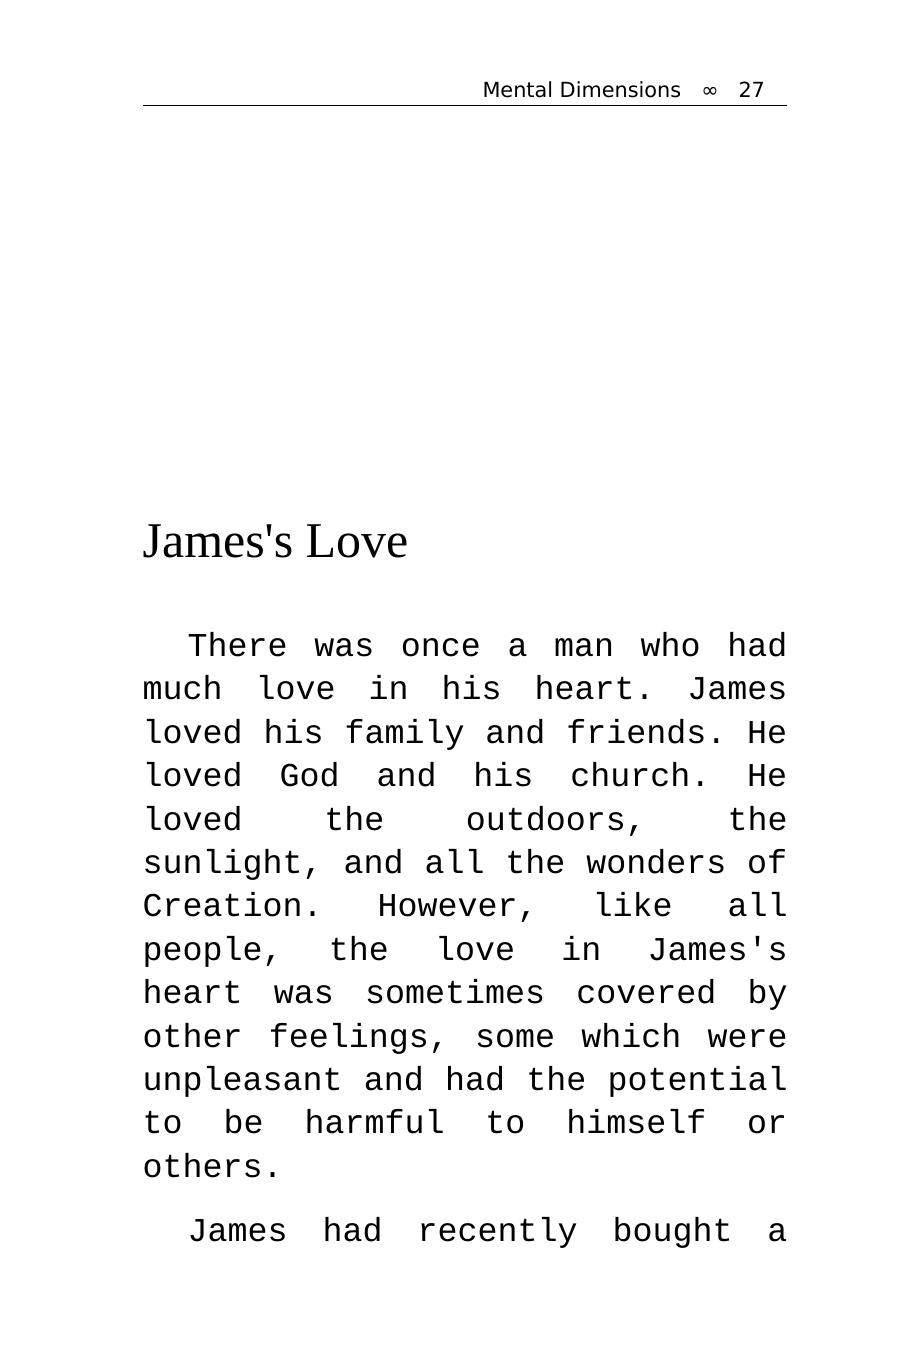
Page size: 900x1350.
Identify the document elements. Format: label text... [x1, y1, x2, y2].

title James's Love [142, 511, 787, 568]
text James had recently bought a [142, 1214, 787, 1252]
text There was once a man who had much love in his heart. James loved his family and friends. He loved God and his church. He loved the outdoors, the sunlight, and all the wonders of Creation. However, like all people, the love in James's heart was sometimes covered by other feelings, some which were unpleasant and had the potential to be harmful to himself or others. [142, 628, 787, 1187]
